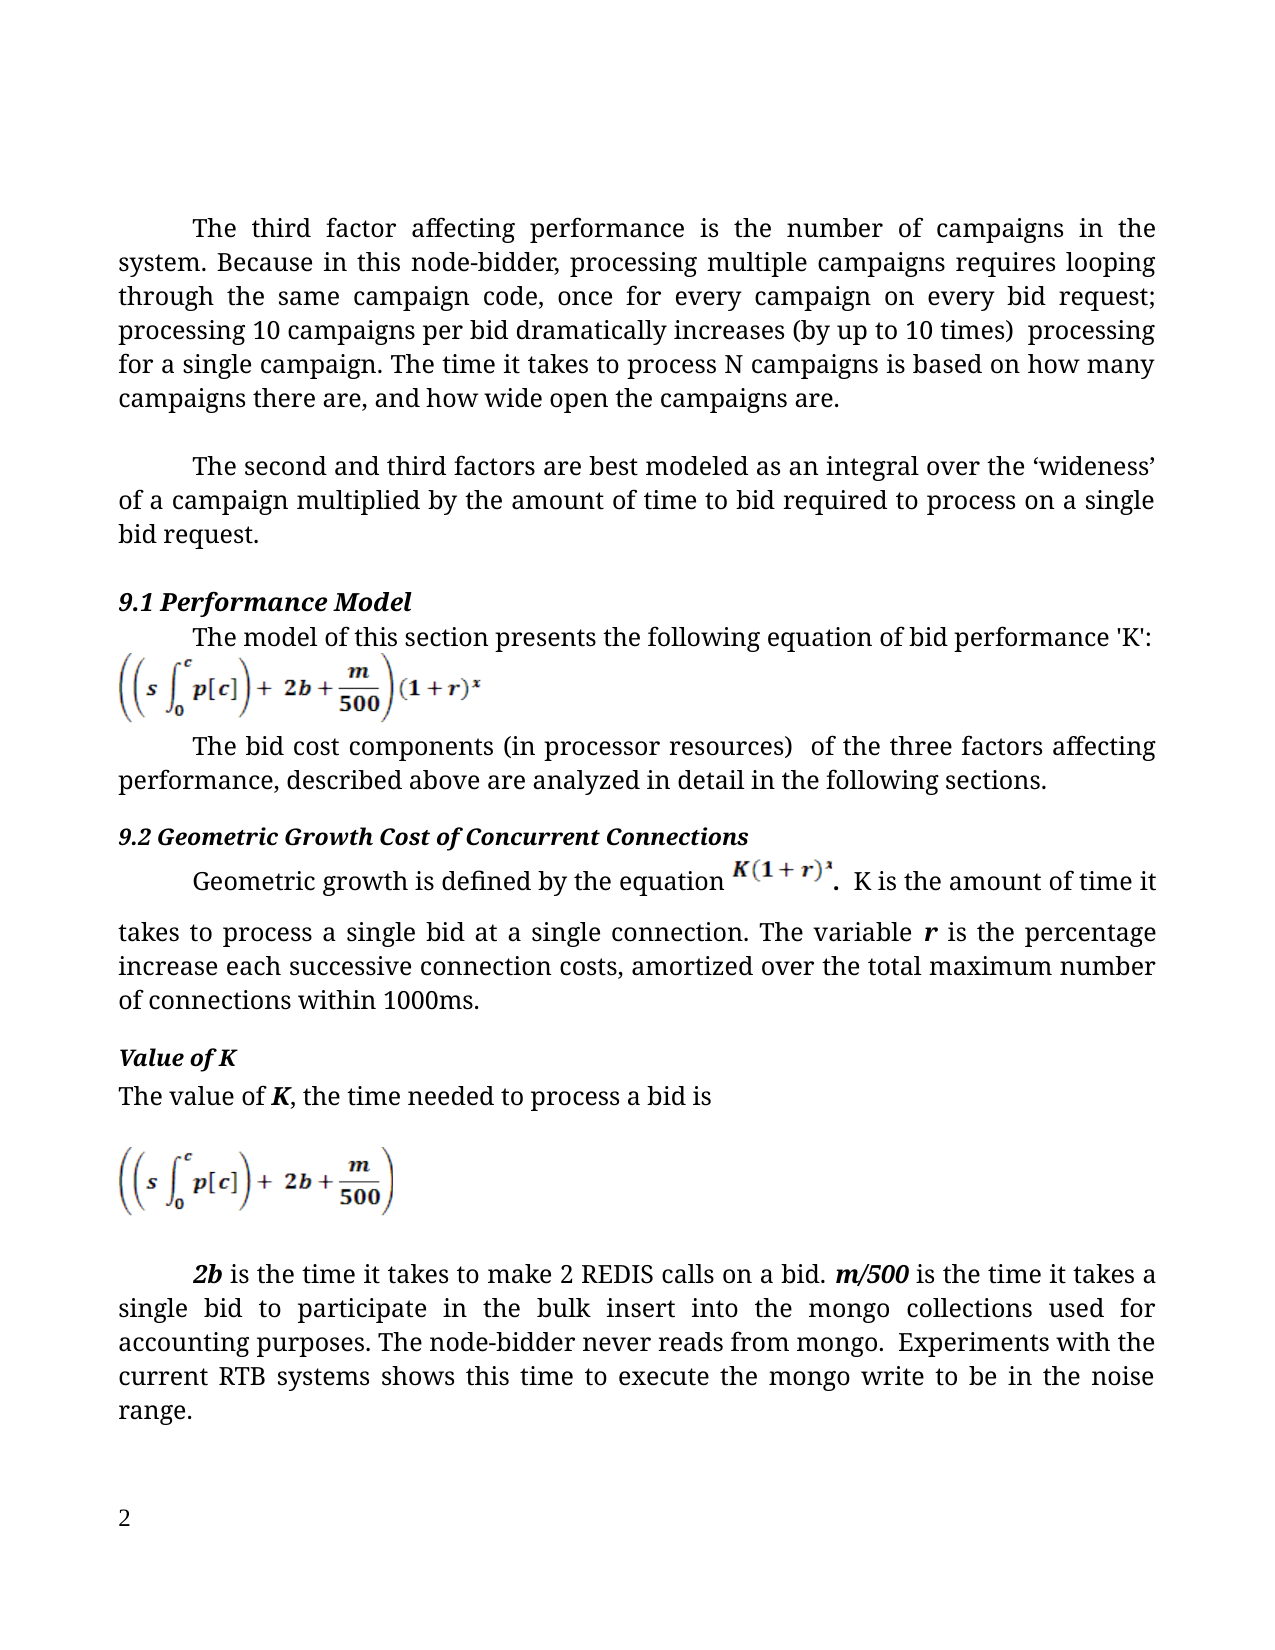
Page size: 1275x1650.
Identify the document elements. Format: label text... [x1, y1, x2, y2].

text 9.1 Performance Model [118, 585, 1157, 619]
picture [118, 1147, 393, 1222]
text Geometric growth is defined by the equation . K is the amount of time it takes to process a single bid at a single connection. The variable r is the percentage increase each successive connection costs, amortized over the total maximum number of connections within 1000ms. [118, 859, 1157, 1017]
text The value of K, the time needed to process a bid is [118, 1079, 1157, 1113]
picture [732, 858, 833, 890]
text The bid cost components (in processor resources) of the three factors affecting performance, described above are analyzed in detail in the following sections. [118, 728, 1157, 796]
subtitle Value of K [118, 1042, 1157, 1073]
text The second and third factors are best modeled as an integral over the ‘wideness’ of a campaign multiplied by the amount of time to bid required to process on a single bid request. [118, 449, 1157, 551]
text 2b is the time it takes to make 2 REDIS calls on a bid. m/500 is the time it takes a single bid to participate in the bulk insert into the mongo collections used for accounting purposes. The node-bidder never reads from mongo. Experiments with the current RTB systems shows this time to execute the mongo write to be in the noise range. [118, 1256, 1157, 1427]
subtitle 9.2 Geometric Growth Cost of Concurrent Connections [118, 821, 1157, 853]
picture [118, 653, 481, 729]
text The model of this section presents the following equation of bid performance 'K': [118, 619, 1157, 653]
text The third factor affecting performance is the number of campaigns in the system. Because in this node-bidder, processing multiple campaigns requires looping through the same campaign code, once for every campaign on every bid request; processing 10 campaigns per bid dramatically increases (by up to 10 times) processing for a single campaign. The time it takes to process N campaigns is based on how many campaigns there are, and how wide open the campaigns are. [118, 210, 1157, 415]
